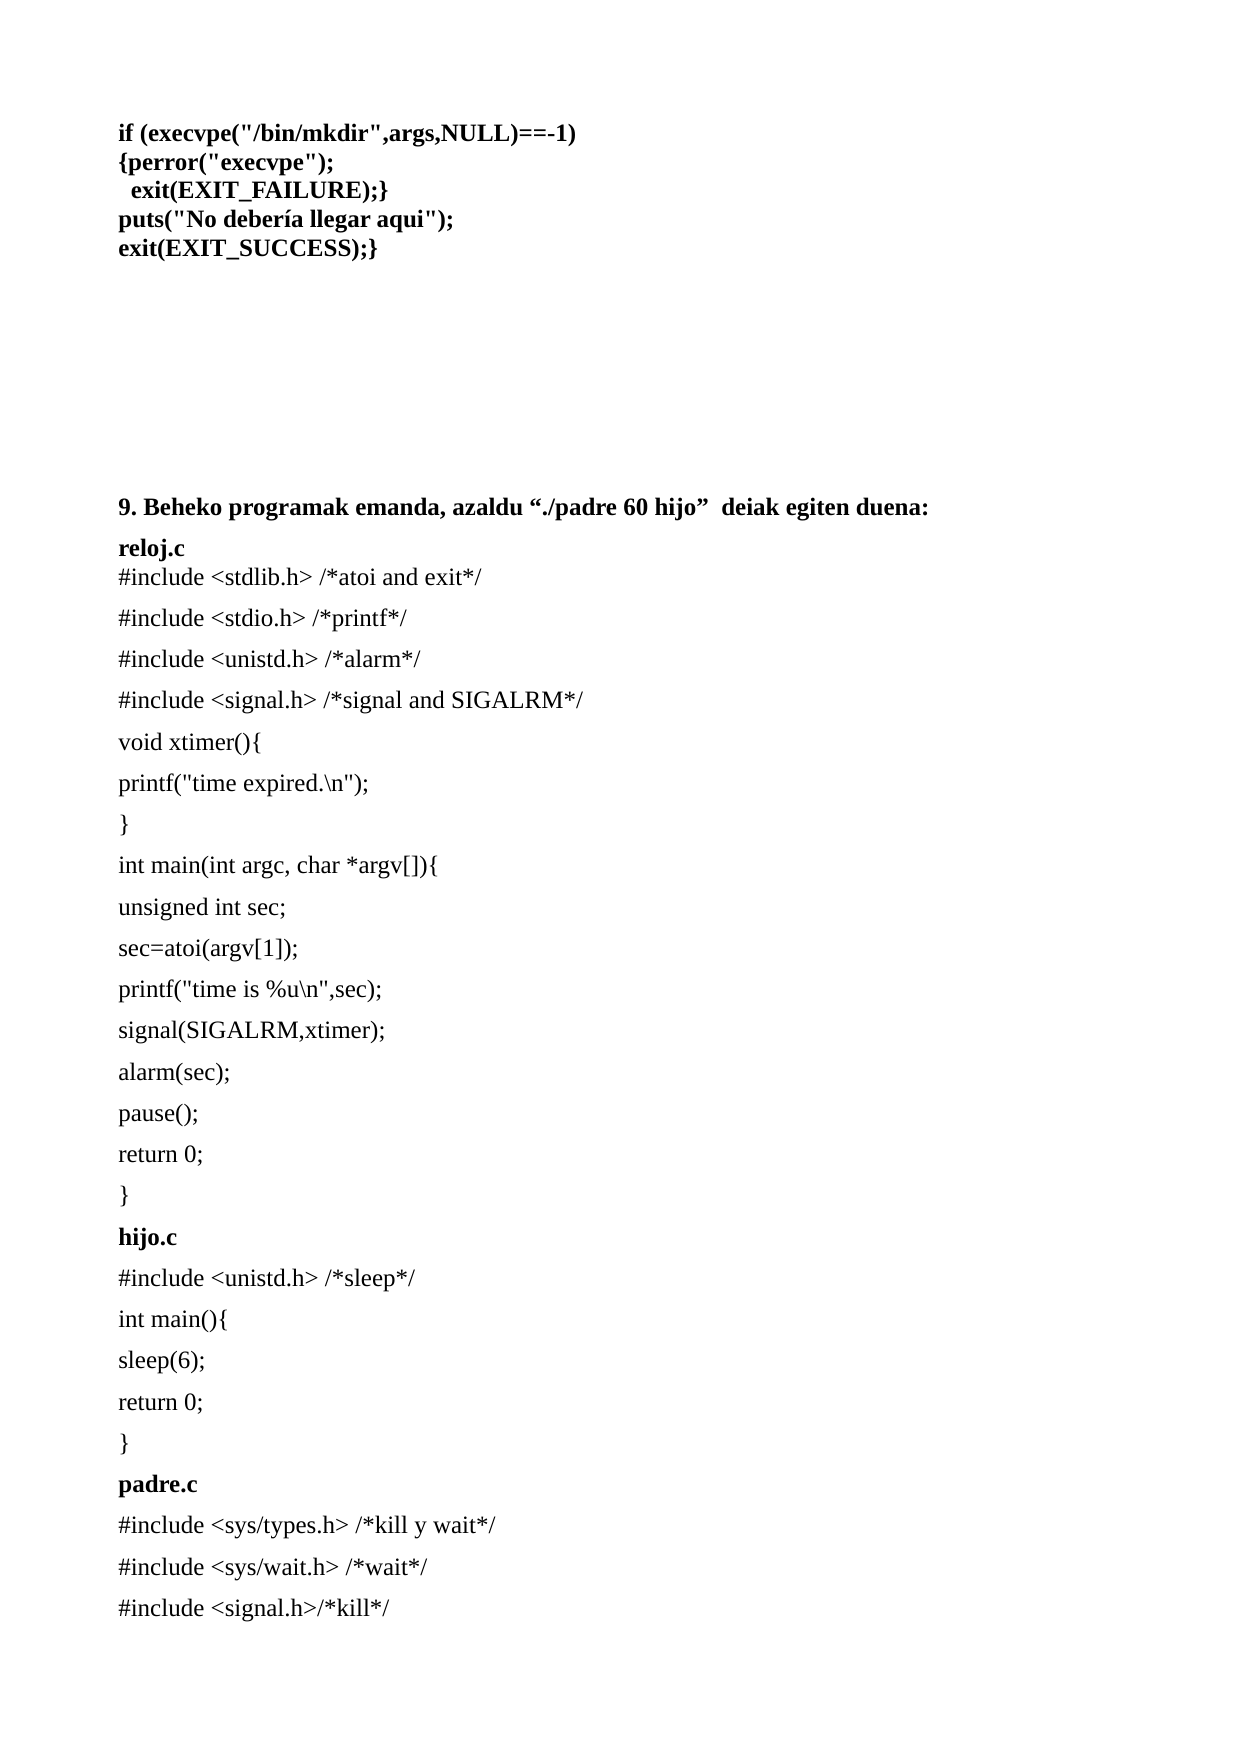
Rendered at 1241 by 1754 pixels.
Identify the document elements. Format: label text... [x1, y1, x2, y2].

text pause(); [118, 1098, 1122, 1127]
text #include <stdio.h> /*printf*/ [118, 603, 1122, 632]
text int main(){ [118, 1304, 1122, 1333]
text #include <unistd.h> /*alarm*/ [118, 644, 1122, 673]
text exit(EXIT_SUCCESS);} [118, 233, 1122, 262]
text return 0; [118, 1387, 1122, 1416]
text exit(EXIT_FAILURE);} [118, 176, 1122, 204]
text padre.c [118, 1469, 1122, 1498]
text 9. Beheko programak emanda, azaldu “./padre 60 hijo” deiak egiten duena: [118, 492, 1122, 521]
text } [118, 809, 1122, 838]
text int main(int argc, char *argv[]){ [118, 851, 1122, 879]
text reloj.c [118, 533, 1122, 562]
text sec=atoi(argv[1]); [118, 933, 1122, 962]
text } [118, 1181, 1122, 1209]
text #include <signal.h> /*signal and SIGALRM*/ [118, 686, 1122, 714]
text void xtimer(){ [118, 727, 1122, 756]
text if (execvpe("/bin/mkdir",args,NULL)==-1) [118, 118, 1122, 147]
text #include <sys/types.h> /*kill y wait*/ [118, 1511, 1122, 1539]
text printf("time expired.\n"); [118, 768, 1122, 797]
text #include <sys/wait.h> /*wait*/ [118, 1552, 1122, 1581]
text alarm(sec); [118, 1057, 1122, 1086]
text #include <stdlib.h> /*atoi and exit*/ [118, 562, 1122, 591]
text sleep(6); [118, 1346, 1122, 1374]
text puts("No debería llegar aqui"); [118, 204, 1122, 233]
text hijo.c [118, 1222, 1122, 1251]
text {perror("execvpe"); [118, 147, 1122, 176]
text printf("time is %u\n",sec); [118, 974, 1122, 1003]
text } [118, 1428, 1122, 1457]
text signal(SIGALRM,xtimer); [118, 1016, 1122, 1044]
text unsigned int sec; [118, 892, 1122, 921]
text #include <unistd.h> /*sleep*/ [118, 1263, 1122, 1292]
text return 0; [118, 1139, 1122, 1168]
text #include <signal.h>/*kill*/ [118, 1593, 1122, 1622]
